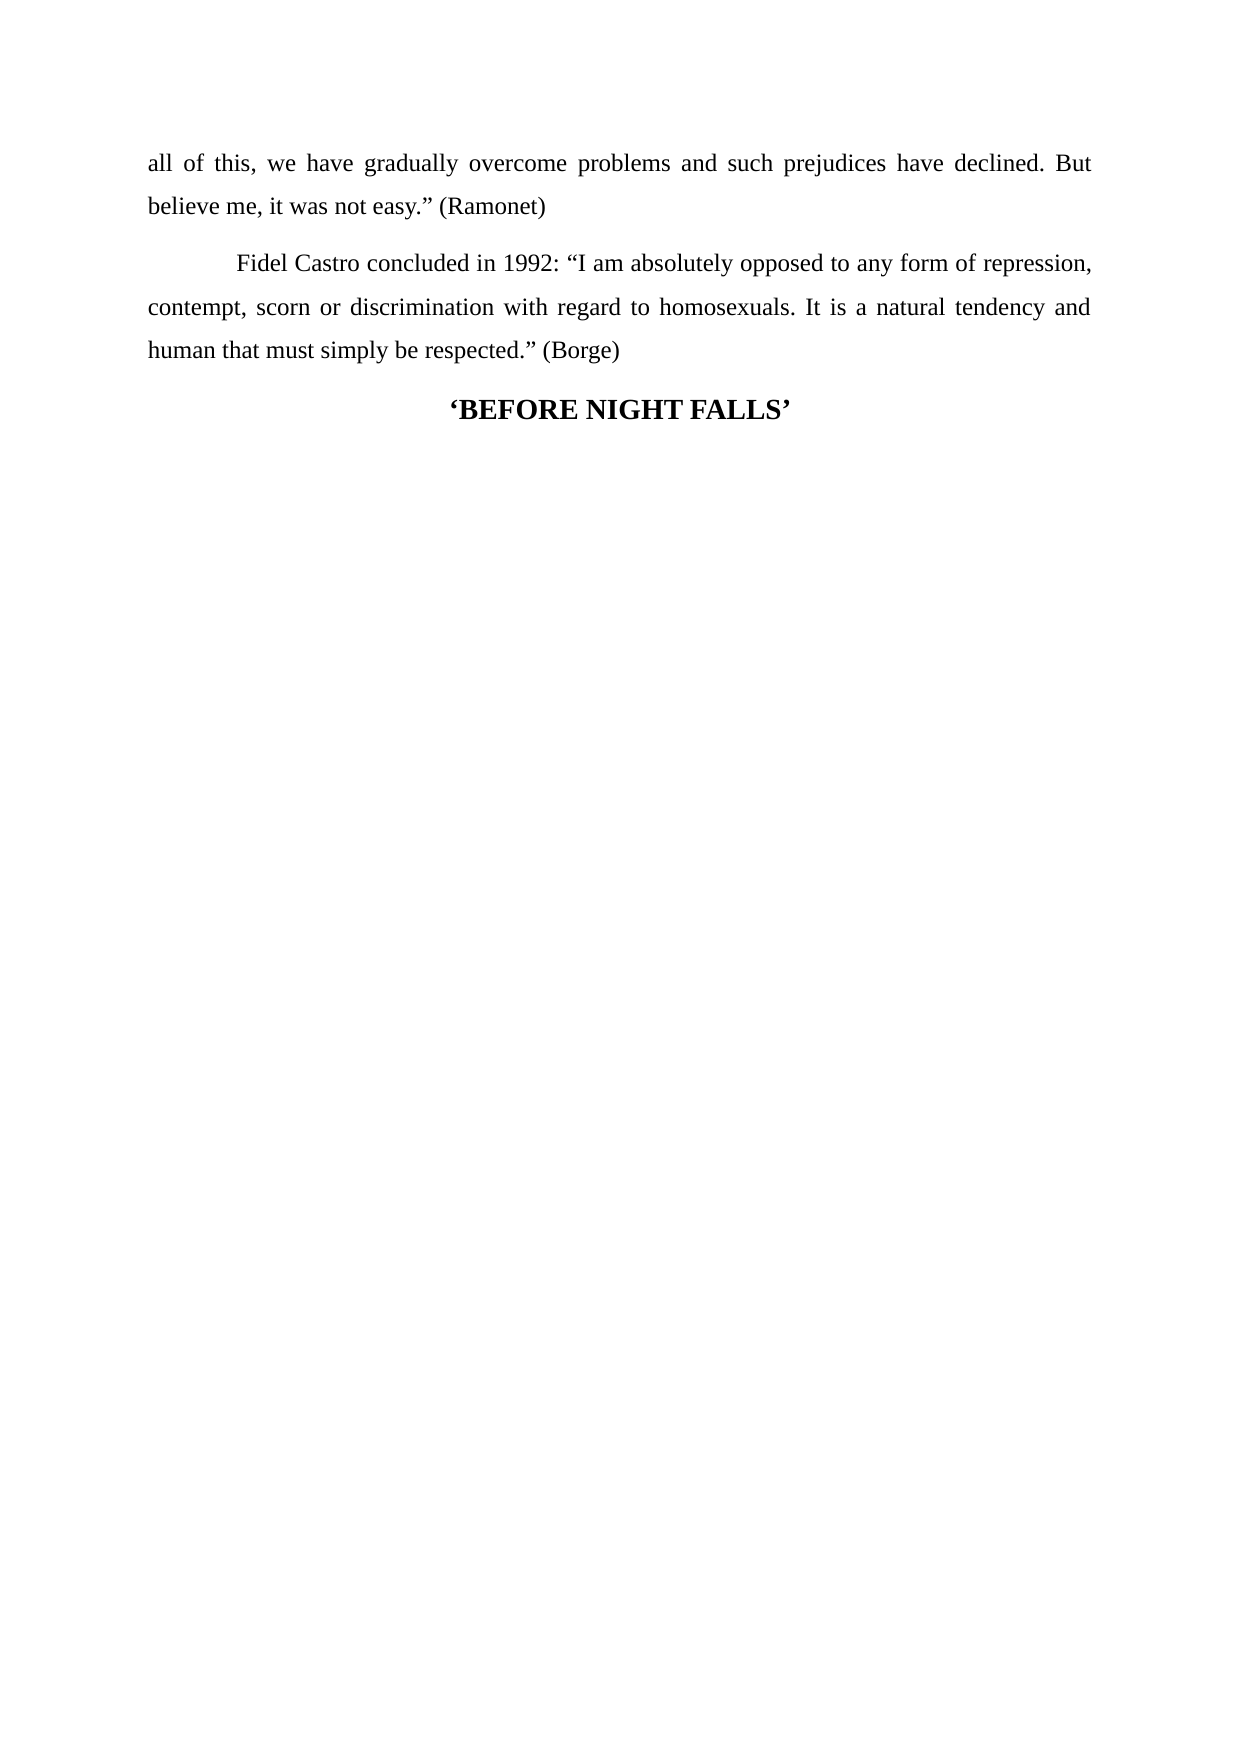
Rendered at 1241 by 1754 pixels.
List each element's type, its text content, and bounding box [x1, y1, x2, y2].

text all of this, we have gradually overcome problems and such prejudices have declined. But believe me, it was not easy.” (Ramonet) [148, 148, 1093, 219]
subtitle ‘BEFORE NIGHT FALLS’ [148, 392, 1093, 426]
text Fidel Castro concluded in 1992: “I am absolutely opposed to any form of repression, contempt, scorn or discrimination with regard to homosexuals. It is a natural tendency and human that must simply be respected.” (Borge) [148, 248, 1093, 363]
